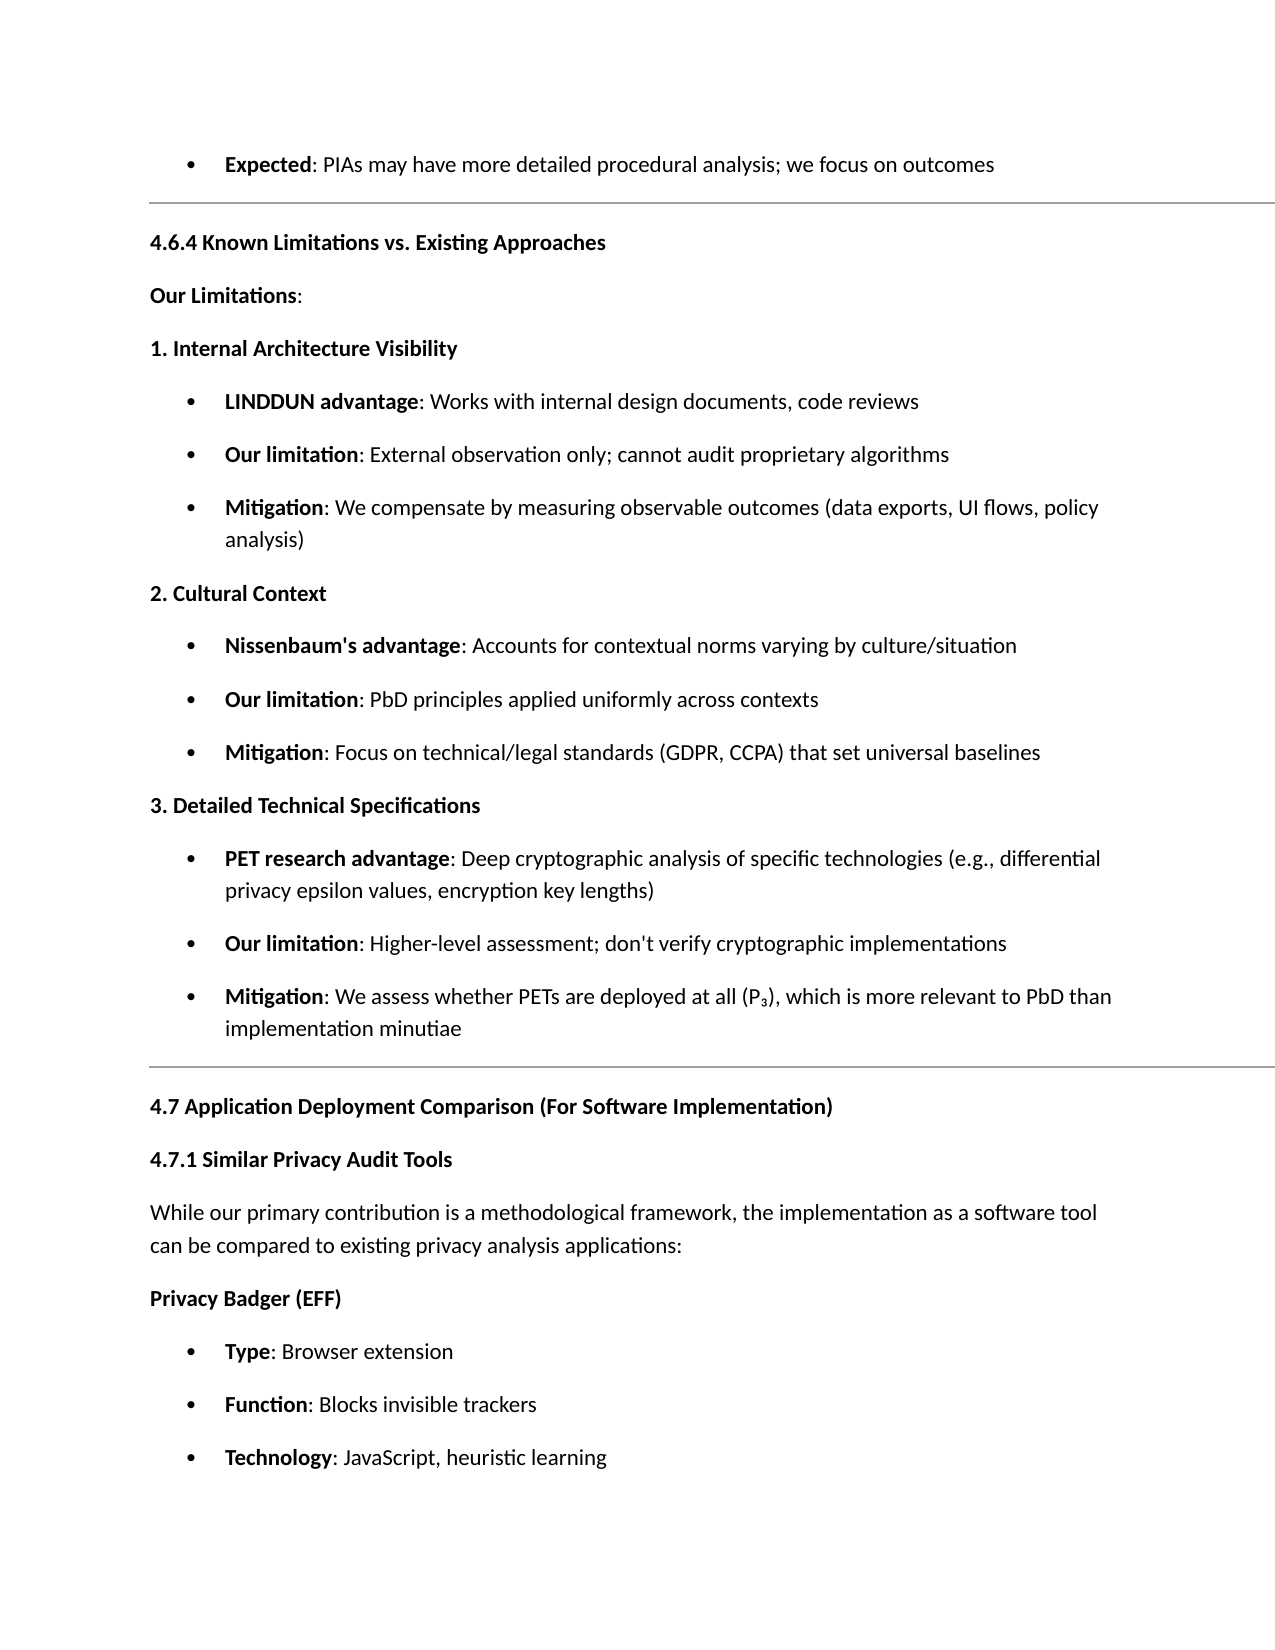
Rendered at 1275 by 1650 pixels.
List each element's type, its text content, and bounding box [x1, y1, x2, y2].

list Mitigation: Focus on technical/legal standards (GDPR, CCPA) that set universal baselines [187, 738, 1125, 766]
list Mitigation: We assess whether PETs are deployed at all (P₃), which is more relevant to PbD than implementation minutiae [187, 982, 1125, 1042]
list Type: Browser extension [187, 1337, 1125, 1365]
list Our limitation: External observation only; cannot audit proprietary algorithms [187, 440, 1125, 468]
text 2. Cultural Context [150, 579, 1125, 607]
text 3. Detailed Technical Specifications [150, 791, 1125, 819]
text Privacy Badger (EFF) [150, 1284, 1125, 1312]
text 1. Internal Architecture Visibility [150, 334, 1125, 362]
list Our limitation: PbD principles applied uniformly across contexts [187, 685, 1125, 713]
text While our primary contribution is a methodological framework, the implementation as a software tool can be compared to existing privacy analysis applications: [150, 1198, 1125, 1259]
text Our Limitations: [150, 281, 1125, 309]
list Mitigation: We compensate by measuring observable outcomes (data exports, UI flows, policy analysis) [187, 493, 1125, 554]
list Our limitation: Higher-level assessment; don't verify cryptographic implementations [187, 929, 1125, 957]
list Expected: PIAs may have more detailed procedural analysis; we focus on outcomes [187, 150, 1125, 178]
text 4.6.4 Known Limitations vs. Existing Approaches [150, 228, 1125, 256]
text 4.7 Application Deployment Comparison (For Software Implementation) [150, 1092, 1125, 1121]
list LINDDUN advantage: Works with internal design documents, code reviews [187, 387, 1125, 415]
list Technology: JavaScript, heuristic learning [187, 1443, 1125, 1471]
list PET research advantage: Deep cryptographic analysis of specific technologies (e.g., differential privacy epsilon values, encryption key lengths) [187, 844, 1125, 904]
list Nissenbaum's advantage: Accounts for contextual norms varying by culture/situation [187, 632, 1125, 660]
text 4.7.1 Similar Privacy Audit Tools [150, 1146, 1125, 1173]
list Function: Blocks invisible trackers [187, 1390, 1125, 1418]
